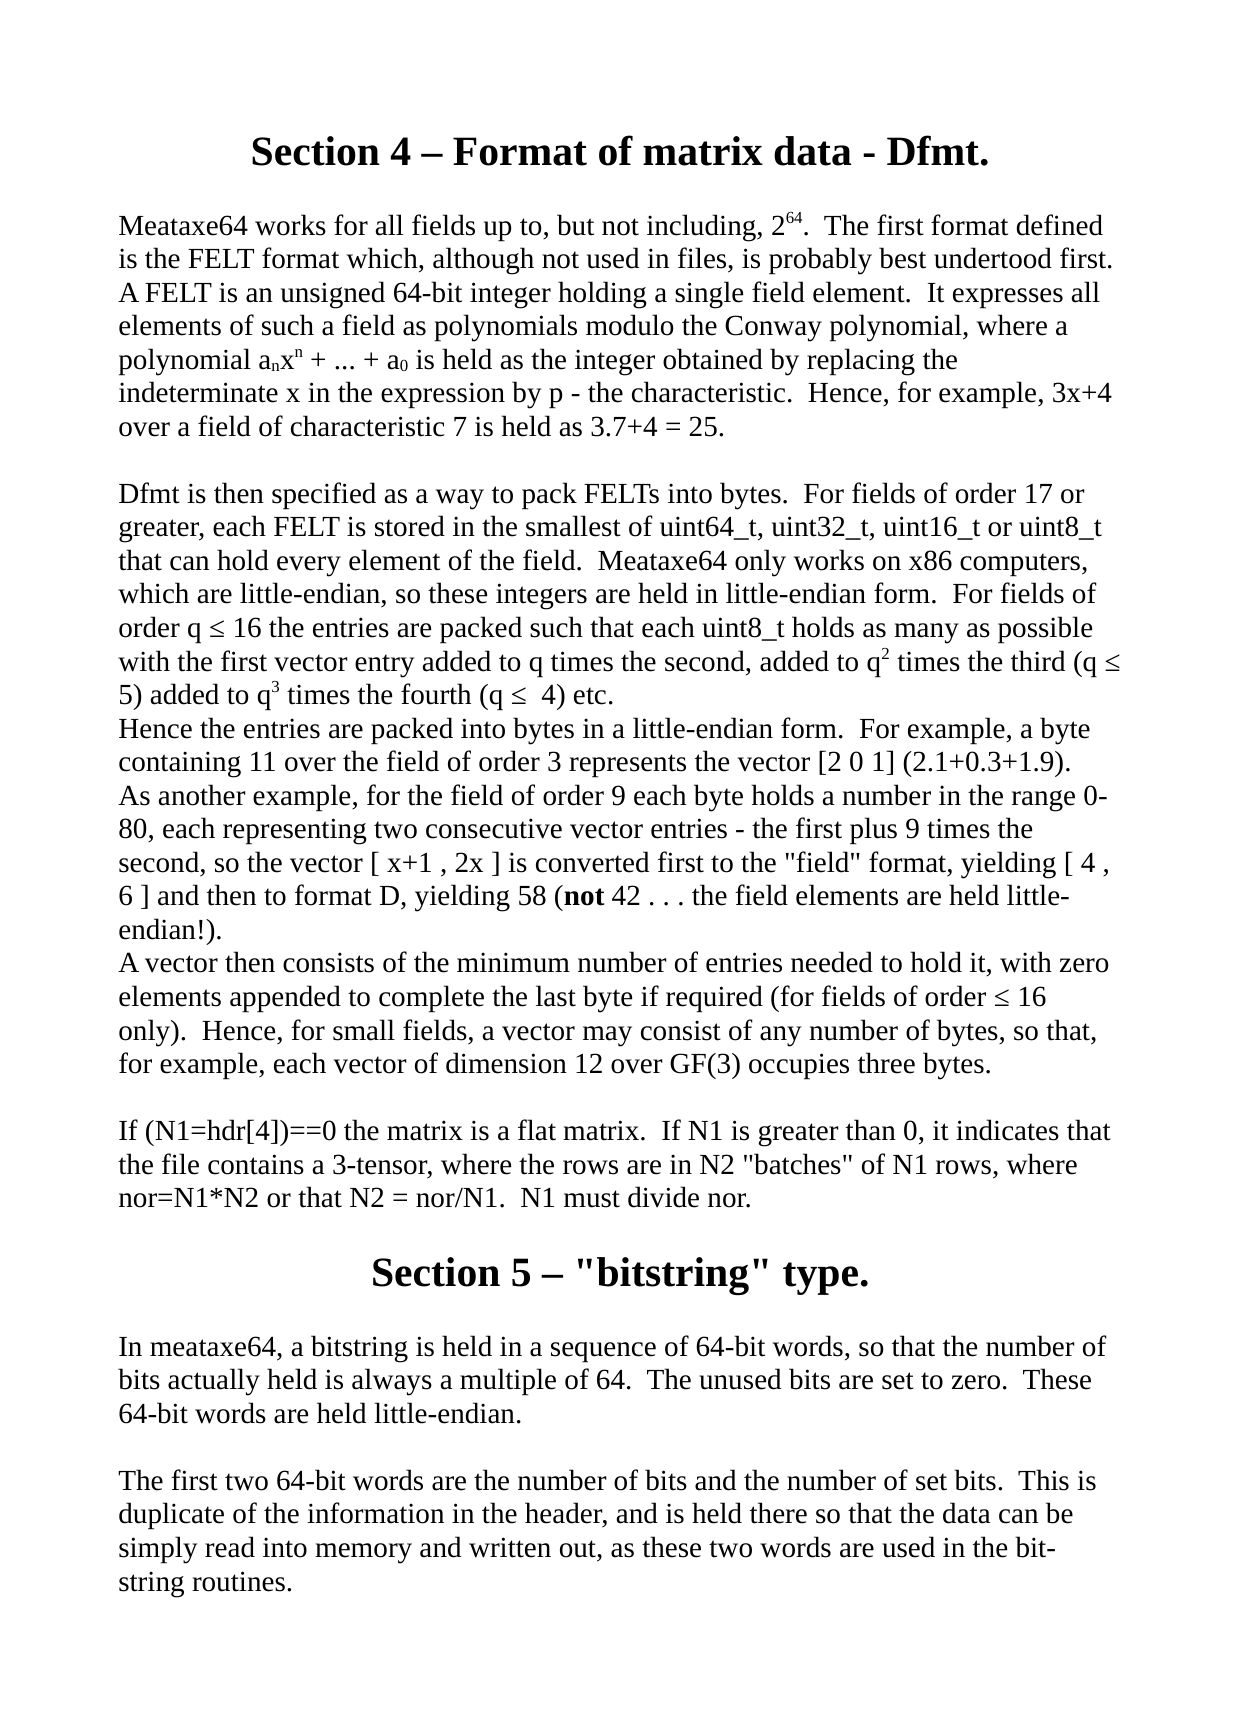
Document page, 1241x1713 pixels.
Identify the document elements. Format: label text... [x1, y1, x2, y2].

text In meataxe64, a bitstring is held in a sequence of 64-bit words, so that the number of bits actually held is always a multiple of 64. The unused bits are set to zero. These 64-bit words are held little-endian. [118, 1329, 1122, 1429]
text Dfmt is then specified as a way to pack FELTs into bytes. For fields of order 17 or greater, each FELT is stored in the smallest of uint64_t, uint32_t, uint16_t or uint8_t that can hold every element of the field. Meataxe64 only works on x86 computers, which are little-endian, so these integers are held in little-endian form. For fields of order q ≤ 16 the entries are packed such that each uint8_t holds as many as possible with the first vector entry added to q times the second, added to q2 times the third (q ≤ 5) added to q3 times the fourth (q ≤ 4) etc. [118, 476, 1122, 711]
text A vector then consists of the minimum number of entries needed to hold it, with zero elements appended to complete the last byte if required (for fields of order ≤ 16 only). Hence, for small fields, a vector may consist of any number of bytes, so that, for example, each vector of dimension 12 over GF(3) occupies three bytes. [118, 946, 1122, 1080]
text The first two 64-bit words are the number of bits and the number of set bits. This is duplicate of the information in the header, and is held there so that the data can be simply read into memory and written out, as these two words are used in the bit-string routines. [118, 1463, 1122, 1597]
text Section 5 – "bitstring" type. [118, 1247, 1122, 1295]
text Section 4 – Format of matrix data - Dfmt. [118, 126, 1122, 174]
text Hence the entries are packed into bytes in a little-endian form. For example, a byte containing 11 over the field of order 3 represents the vector [2 0 1] (2.1+0.3+1.9). [118, 711, 1122, 778]
text Meataxe64 works for all fields up to, but not including, 264. The first format defined is the FELT format which, although not used in files, is probably best undertood first. A FELT is an unsigned 64-bit integer holding a single field element. It expresses all elements of such a field as polynomials modulo the Conway polynomial, where a polynomial anxn + ... + a0 is held as the integer obtained by replacing the indeterminate x in the expression by p - the characteristic. Hence, for example, 3x+4 over a field of characteristic 7 is held as 3.7+4 = 25. [118, 208, 1122, 442]
text If (N1=hdr[4])==0 the matrix is a flat matrix. If N1 is greater than 0, it indicates that the file contains a 3-tensor, where the rows are in N2 "batches" of N1 rows, where nor=N1*N2 or that N2 = nor/N1. N1 must divide nor. [118, 1113, 1122, 1214]
text As another example, for the field of order 9 each byte holds a number in the range 0-80, each representing two consecutive vector entries - the first plus 9 times the second, so the vector [ x+1 , 2x ] is converted first to the "field" format, yielding [ 4 , 6 ] and then to format D, yielding 58 (not 42 . . . the field elements are held little-endian!). [118, 778, 1122, 946]
